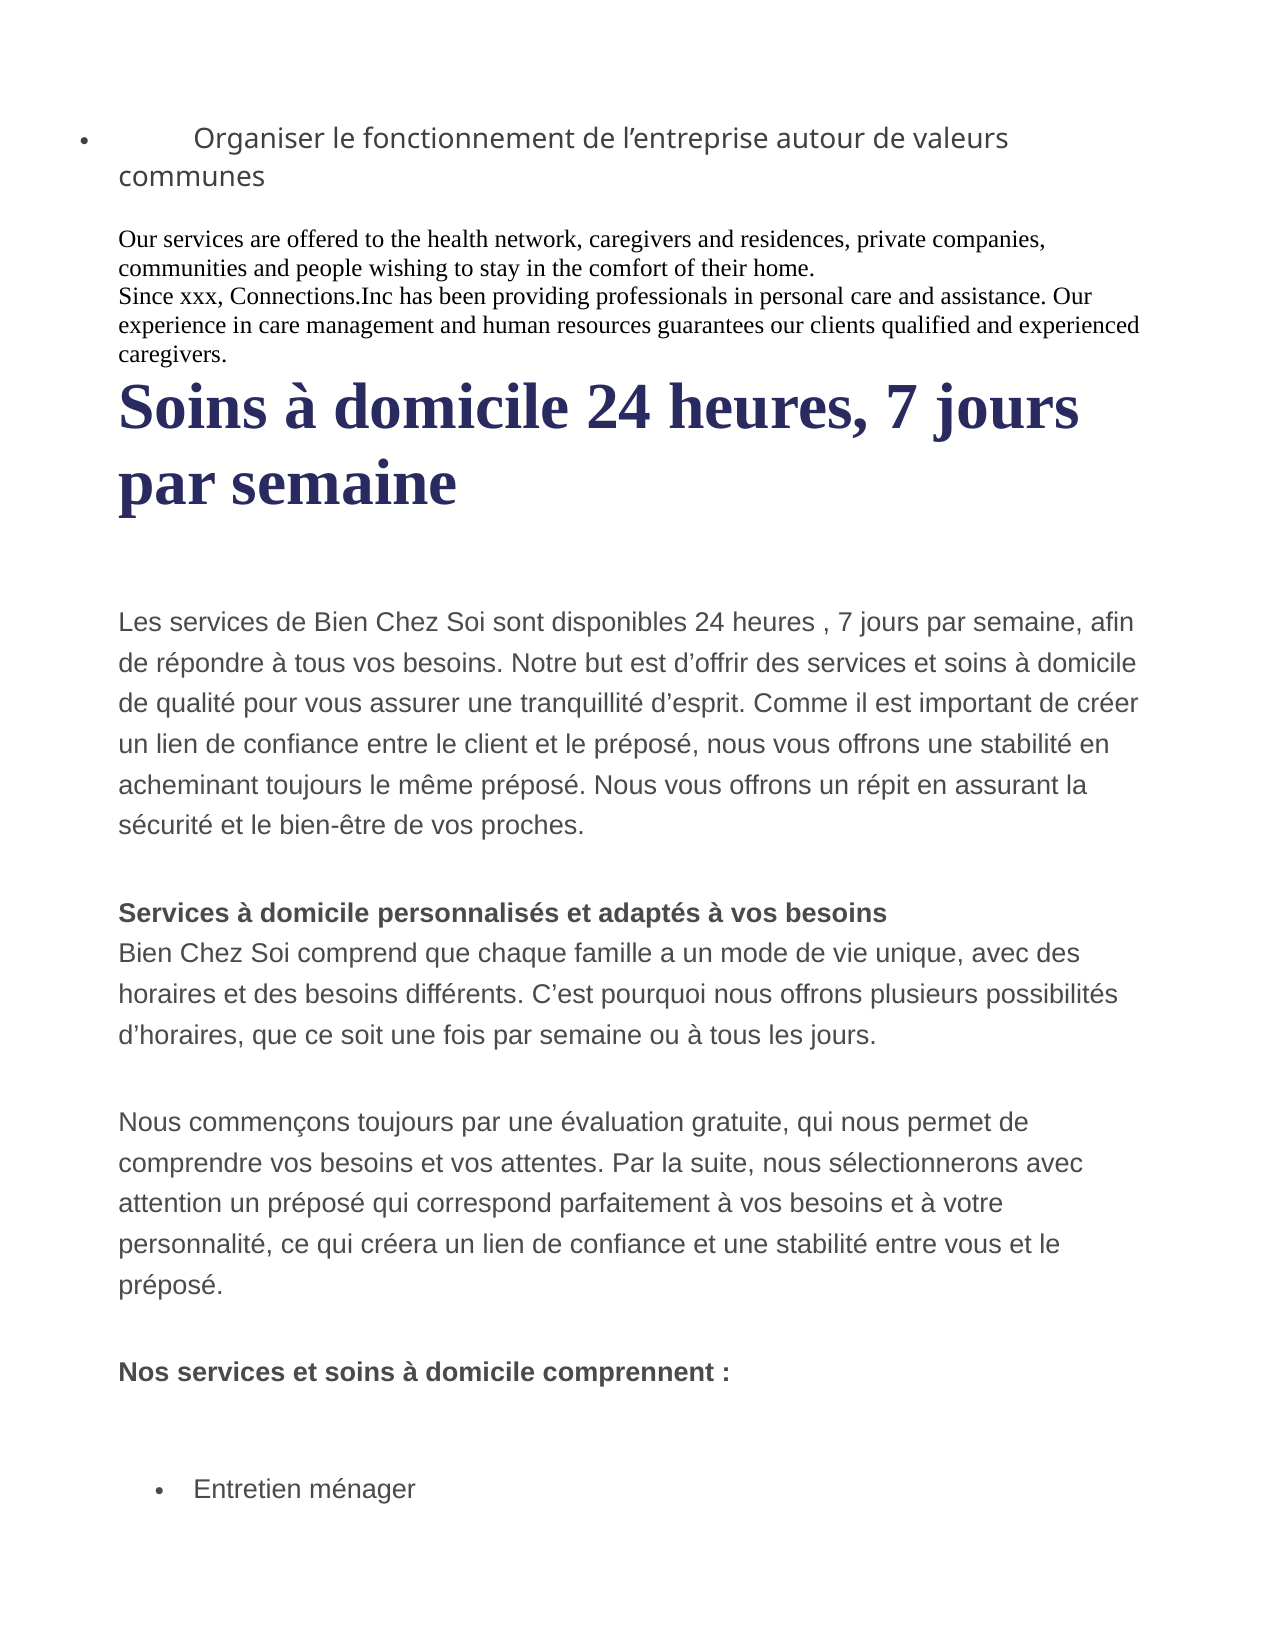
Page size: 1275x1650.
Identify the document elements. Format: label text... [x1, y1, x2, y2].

list Organiser le fonctionnement de l’entreprise autour de valeurs communes [81, 118, 1157, 195]
text Services à domicile personnalisés et adaptés à vos besoins Bien Chez Soi comprend que chaque famille a un mode de vie unique, avec des horaires et des besoins différents. C’est pourquoi nous offrons plusieurs possibilités d’horaires, que ce soit une fois par semaine ou à tous les jours. [118, 887, 1157, 1050]
list Entretien ménager [156, 1463, 1157, 1504]
text Les services de Bien Chez Soi sont disponibles 24 heures , 7 jours par semaine, afin de répondre à tous vos besoins. Notre but est d’offrir des services et soins à domicile de qualité pour vous assurer une tranquillité d’esprit. Comme il est important de créer un lien de confiance entre le client et le préposé, nous vous offrons une stabilité en acheminant toujours le même préposé. Nous vous offrons un répit en assurant la sécurité et le bien-être de vos proches. [118, 597, 1157, 841]
text Our services are offered to the health network, caregivers and residences, private companies, communities and people wishing to stay in the comfort of their home. [118, 224, 1157, 281]
text Since xxx, Connections.Inc has been providing professionals in personal care and assistance. Our experience in care management and human resources guarantees our clients qualified and experienced caregivers. [118, 281, 1157, 368]
subtitle Soins à domicile 24 heures, 7 jours par semaine [118, 368, 1157, 519]
text Nous commençons toujours par une évaluation gratuite, qui nous permet de comprendre vos besoins et vos attentes. Par la suite, nous sélectionnerons avec attention un préposé qui correspond parfaitement à vos besoins et à votre personnalité, ce qui créera un lien de confiance et une stabilité entre vous et le préposé. [118, 1097, 1157, 1300]
text Nos services et soins à domicile comprennent : [118, 1347, 1157, 1387]
